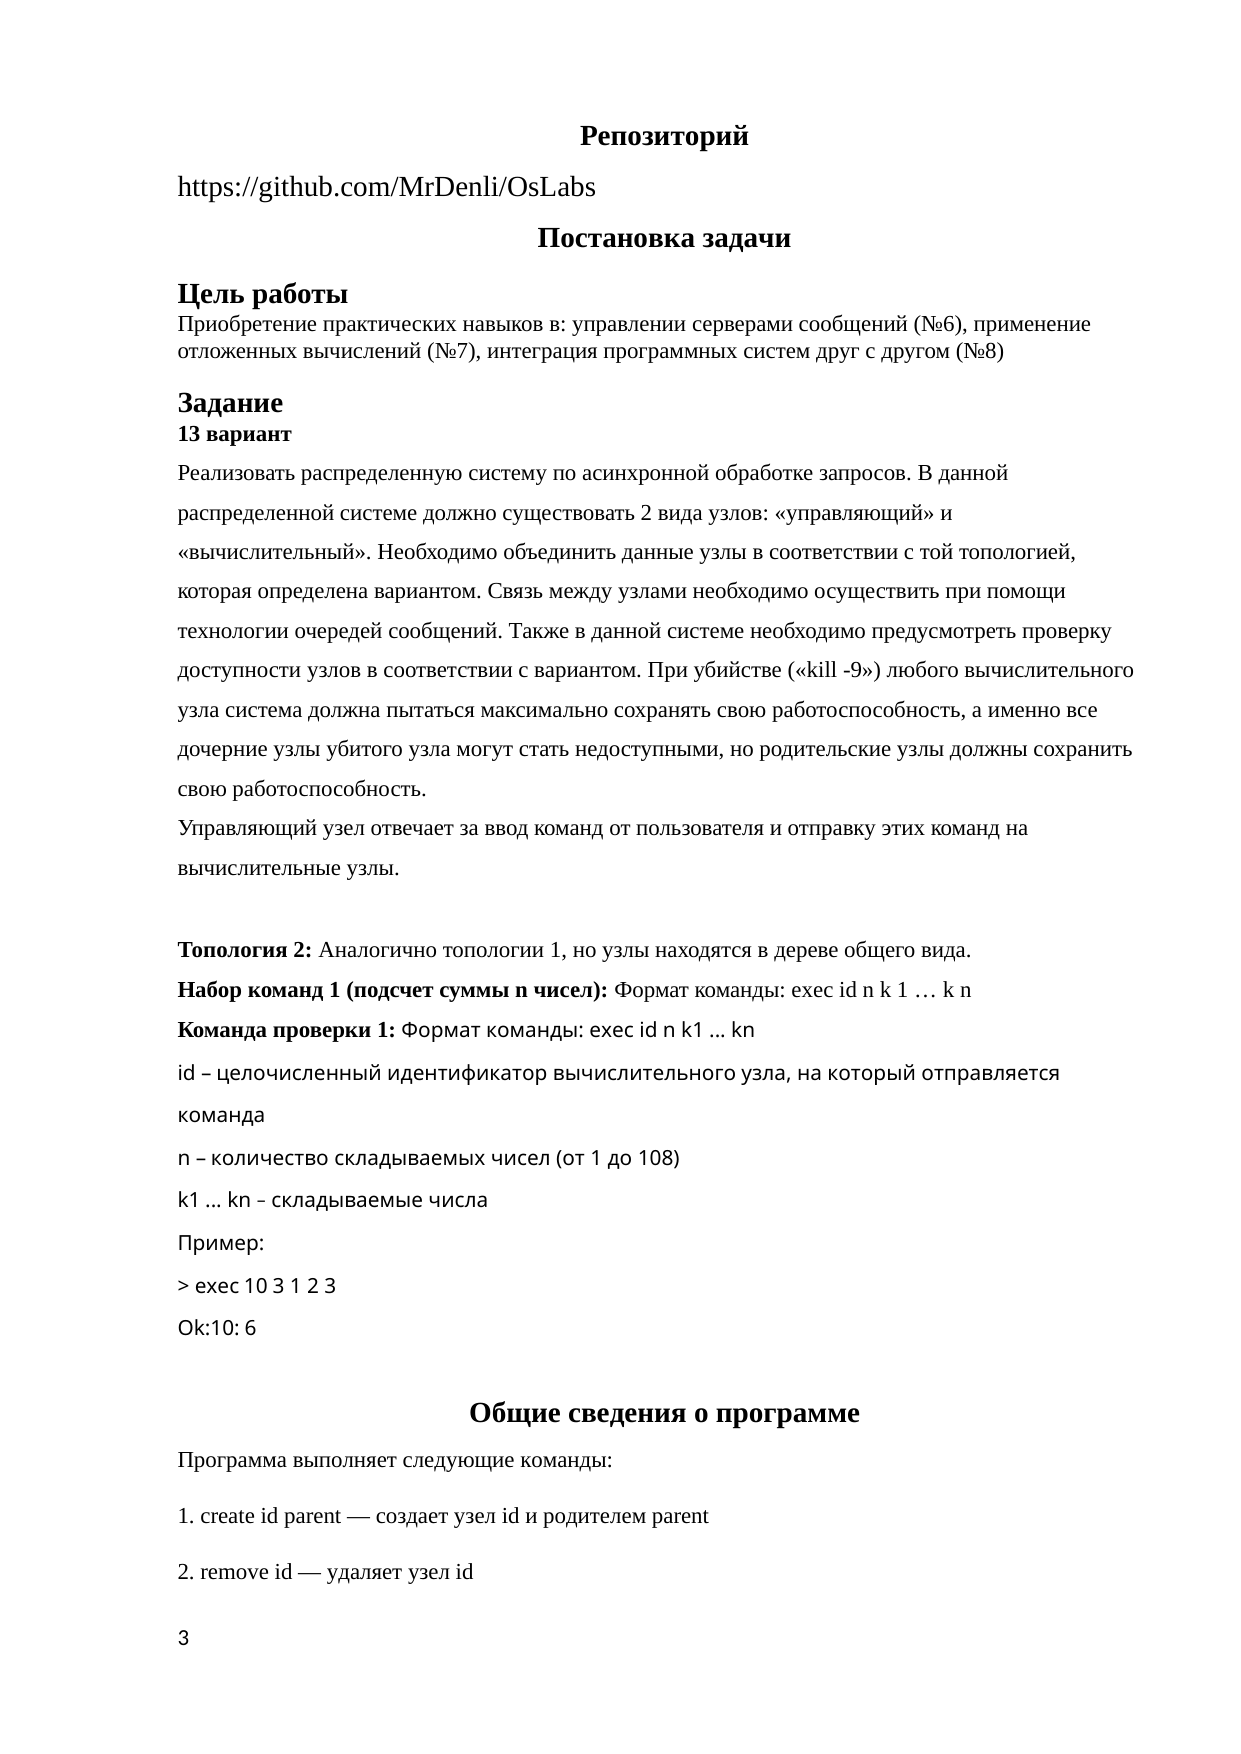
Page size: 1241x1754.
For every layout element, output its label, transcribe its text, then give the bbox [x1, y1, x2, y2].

text Команда проверки 1: Формат команды: exec id n k1 ... kn id – целочисленный идентификатор вычислительного узла, на который отправляется команда n – количество складываемых чисел (от 1 до 108) k1 ... kn – складываемые числа Пример: > exec 10 3 1 2 3 Ok:10: 6 [177, 1015, 1152, 1342]
text https://github.com/MrDenli/OsLabs [177, 169, 1152, 203]
text Управляющий узел отвечает за ввод команд от пользователя и отправку этих команд на [177, 814, 1152, 841]
text Топология 2: Аналогично топологии 1, но узлы находятся в дереве общего вида. [177, 936, 1152, 963]
text доступности узлов в соответствии с вариантом. При убийстве («kill -9») любого вычислительного [177, 657, 1152, 683]
subtitle Задание [177, 385, 1152, 419]
subtitle 13 вариант [177, 420, 1152, 446]
text «вычислительный». Необходимо объединить данные узлы в соответствии с той топологией, [177, 538, 1152, 564]
text 2. remove id — удаляет узел id [177, 1558, 1152, 1584]
text Набор команд 1 (подсчет суммы n чисел): Формат команды: exec id n k 1 … k n [177, 976, 1152, 1002]
text Реализовать распределенную систему по асинхронной обработке запросов. В данной [177, 459, 1152, 486]
text Общие сведения о программе [177, 1396, 1152, 1429]
text Приобретение практических навыков в: управлении серверами сообщений (№6), применение отложенных вычислений (№7), интеграция программных систем друг с другом (№8) [177, 310, 1152, 364]
text распределенной системе должно существовать 2 вида узлов: «управляющий» и [177, 499, 1152, 525]
text узла система должна пытаться максимально сохранять свою работоспособность, а именно все [177, 696, 1152, 722]
text 1. create id parent — создает узел id и родителем parent [177, 1502, 1152, 1528]
text Программа выполняет следующие команды: [177, 1446, 1152, 1472]
text технологии очередей сообщений. Также в данной системе необходимо предусмотреть проверку [177, 617, 1152, 643]
subtitle Цель работы [177, 276, 1152, 309]
text Репозиторий [177, 118, 1152, 152]
text Постановка задачи [177, 220, 1152, 254]
text дочерние узлы убитого узла могут стать недоступными, но родительские узлы должны сохранить [177, 736, 1152, 762]
text которая определена вариантом. Связь между узлами необходимо осуществить при помощи [177, 578, 1152, 604]
text вычислительные узлы. [177, 854, 1152, 922]
text свою работоспособность. [177, 775, 1152, 801]
